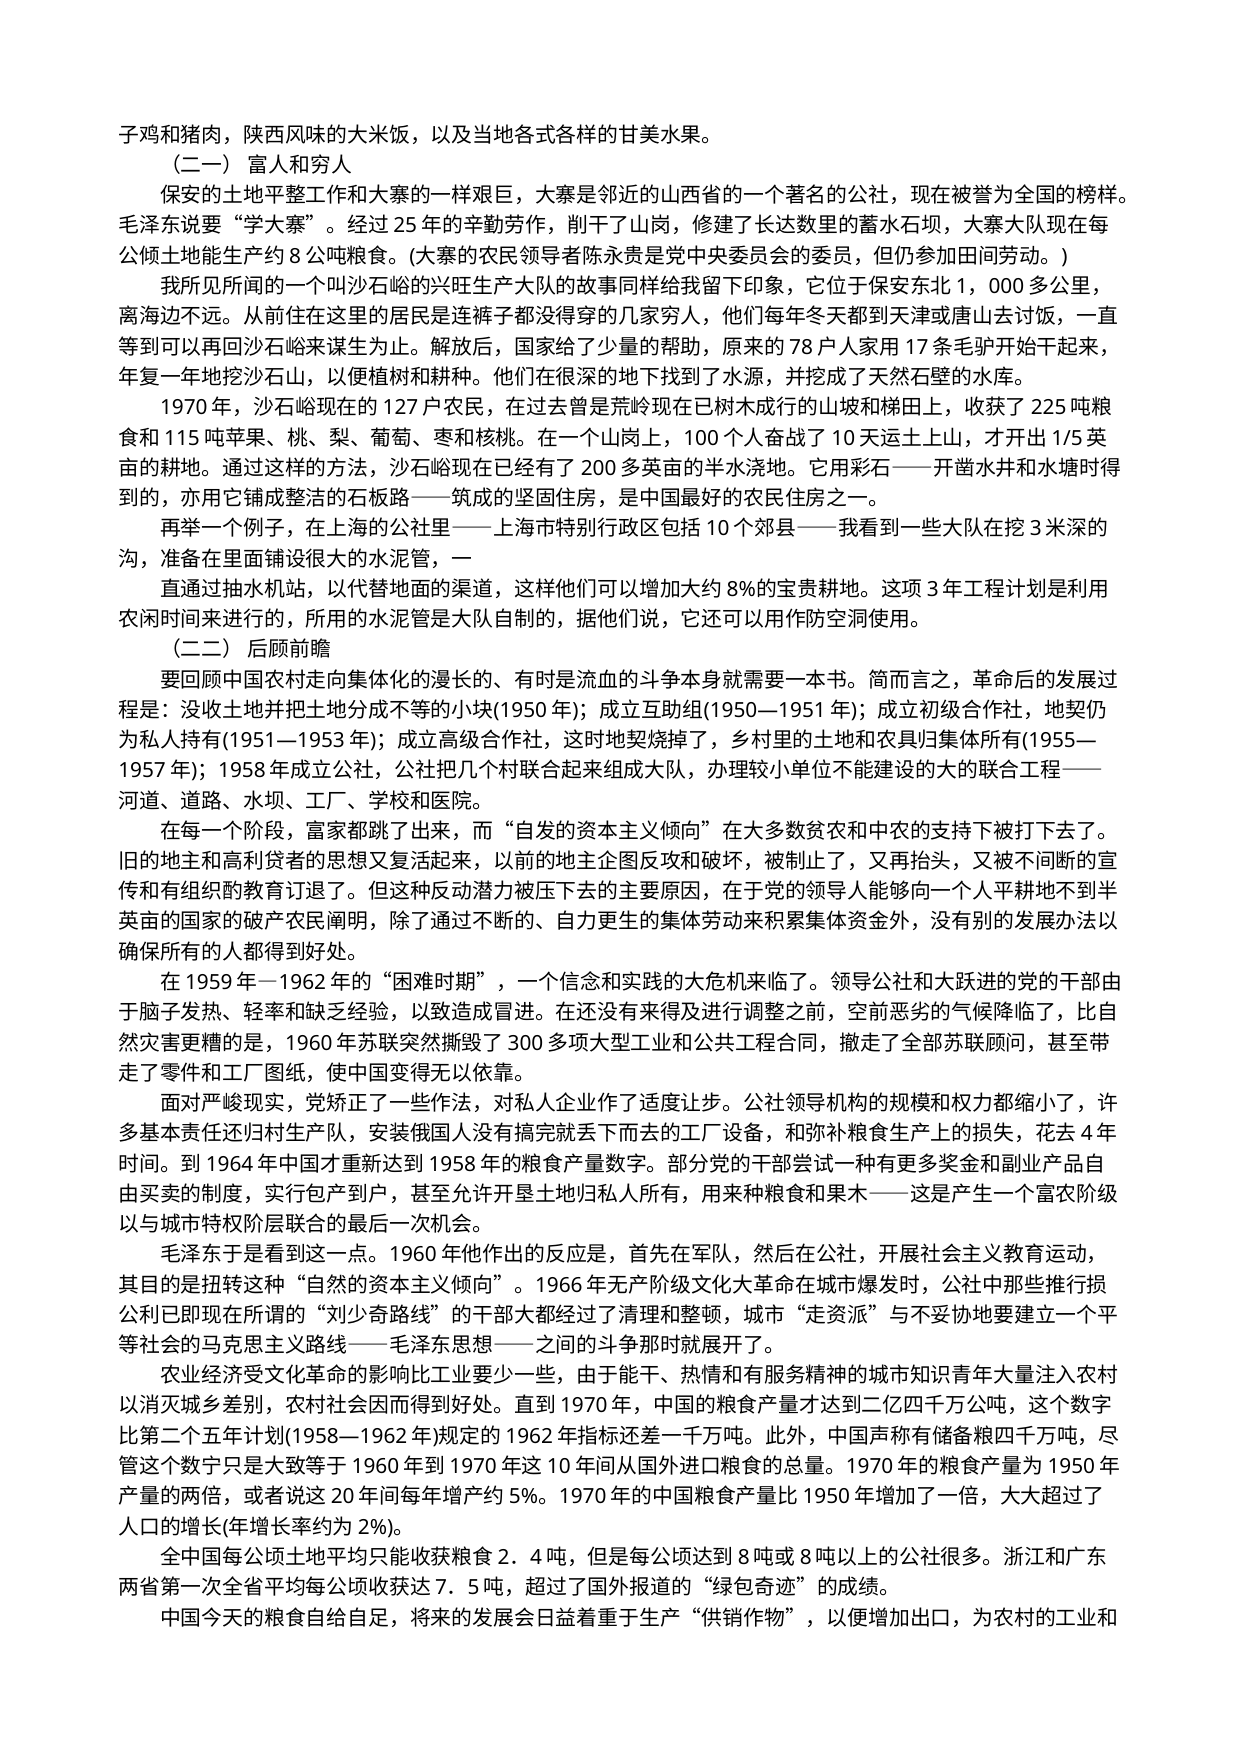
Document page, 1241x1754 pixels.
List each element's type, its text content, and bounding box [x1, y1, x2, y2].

text 中国今天的粮食自给自足，将来的发展会日益着重于生产“供销作物”，以便增加出口，为农村的工业和 [118, 1601, 1122, 1631]
text 直通过抽水机站，以代替地面的渠道，这样他们可以增加大约8%的宝贵耕地。这项3年工程计划是利用农闲时间来进行的，所用的水泥管是大队自制的，据他们说，它还可以用作防空洞使用。 [118, 572, 1122, 633]
text 全中国每公顷土地平均只能收获粮食2．4吨，但是每公顷达到8吨或8吨以上的公社很多。浙江和广东两省第一次全省平均每公顷收获达7．5吨，超过了国外报道的“绿包奇迹”的成绩。 [118, 1540, 1122, 1601]
text 要回顾中国农村走向集体化的漫长的、有时是流血的斗争本身就需要一本书。简而言之，革命后的发展过程是：没收土地并把土地分成不等的小块(1950年)；成立互助组(1950—1951年)；成立初级合作社，地契仍为私人持有(1951—1953年)；成立高级合作社，这时地契烧掉了，乡村里的土地和农具归集体所有(1955—1957年)；1958年成立公社，公社把几个村联合起来组成大队，办理较小单位不能建设的大的联合工程——河道、道路、水坝、工厂、学校和医院。 [118, 663, 1122, 814]
text 毛泽东于是看到这一点。1960年他作出的反应是，首先在军队，然后在公社，开展社会主义教育运动，其目的是扭转这种“自然的资本主义倾向”。1966年无产阶级文化大革命在城市爆发时，公社中那些推行损公利已即现在所谓的“刘少奇路线”的干部大都经过了清理和整顿，城市“走资派”与不妥协地要建立一个平等社会的马克思主义路线——毛泽东思想——之间的斗争那时就展开了。 [118, 1237, 1122, 1358]
text 1970年，沙石峪现在的127户农民，在过去曾是荒岭现在已树木成行的山坡和梯田上，收获了225吨粮食和115吨苹果、桃、梨、葡萄、枣和核桃。在一个山岗上，100个人奋战了10天运土上山，才开出1/5英亩的耕地。通过这样的方法，沙石峪现在已经有了200多英亩的半水浇地。它用彩石——开凿水井和水塘时得到的，亦用它铺成整洁的石板路——筑成的坚固住房，是中国最好的农民住房之一。 [118, 390, 1122, 512]
text 子鸡和猪肉，陕西风味的大米饭，以及当地各式各样的甘美水果。 [118, 118, 1122, 148]
text 我所见所闻的一个叫沙石峪的兴旺生产大队的故事同样给我留下印象，它位于保安东北1，000多公里，离海边不远。从前住在这里的居民是连裤子都没得穿的几家穷人，他们每年冬天都到天津或唐山去讨饭，一直等到可以再回沙石峪来谋生为止。解放后，国家给了少量的帮助，原来的78户人家用17条毛驴开始干起来，年复一年地挖沙石山，以便植树和耕种。他们在很深的地下找到了水源，并挖成了天然石壁的水库。 [118, 269, 1122, 390]
text 保安的土地平整工作和大寨的一样艰巨，大寨是邻近的山西省的一个著名的公社，现在被誉为全国的榜样。毛泽东说要“学大寨”。经过25年的辛勤劳作，削干了山岗，修建了长达数里的蓄水石坝，大寨大队现在每公倾土地能生产约8公吨粮食。(大寨的农民领导者陈永贵是党中央委员会的委员，但仍参加田间劳动。) [118, 178, 1122, 269]
text 农业经济受文化革命的影响比工业要少一些，由于能干、热情和有服务精神的城市知识青年大量注入农村以消灭城乡差别，农村社会因而得到好处。直到1970年，中国的粮食产量才达到二亿四千万公吨，这个数字比第二个五年计划(1958—1962年)规定的1962年指标还差一千万吨。此外，中国声称有储备粮四千万吨，尽管这个数宁只是大致等于1960年到1970年这10年间从国外进口粮食的总量。1970年的粮食产量为1950年产量的两倍，或者说这20年间每年增产约5%。1970年的中国粮食产量比1950年增加了一倍，大大超过了人口的增长(年增长率约为2%)。 [118, 1358, 1122, 1540]
text 再举一个例子，在上海的公社里——上海市特别行政区包括10个郊县——我看到一些大队在挖3米深的沟，准备在里面铺设很大的水泥管，一 [118, 512, 1122, 572]
text 在每一个阶段，富家都跳了出来，而“自发的资本主义倾向”在大多数贫农和中农的支持下被打下去了。旧的地主和高利贷者的思想又复活起来，以前的地主企图反攻和破坏，被制止了，又再抬头，又被不间断的宣传和有组织酌教育订退了。但这种反动潜力被压下去的主要原因，在于党的领导人能够向一个人平耕地不到半英亩的国家的破产农民阐明，除了通过不断的、自力更生的集体劳动来积累集体资金外，没有别的发展办法以确保所有的人都得到好处。 [118, 814, 1122, 965]
text 面对严峻现实，党矫正了一些作法，对私人企业作了适度让步。公社领导机构的规模和权力都缩小了，许多基本责任还归村生产队，安装俄国人没有搞完就丢下而去的工厂设备，和弥补粮食生产上的损失，花去4年时间。到1964年中国才重新达到1958年的粮食产量数字。部分党的干部尝试一种有更多奖金和副业产品自由买卖的制度，实行包产到户，甚至允许开垦土地归私人所有，用来种粮食和果木——这是产生一个富农阶级以与城市特权阶层联合的最后一次机会。 [118, 1086, 1122, 1237]
text （二一） 富人和穷人 [118, 148, 1122, 178]
text （二二） 后顾前瞻 [118, 633, 1122, 663]
text 在1959年—1962年的“困难时期”，一个信念和实践的大危机来临了。领导公社和大跃进的党的干部由于脑子发热、轻率和缺乏经验，以致造成冒进。在还没有来得及进行调整之前，空前恶劣的气候降临了，比自然灾害更糟的是，1960年苏联突然撕毁了300多项大型工业和公共工程合同，撤走了全部苏联顾问，甚至带走了零件和工厂图纸，使中国变得无以依靠。 [118, 965, 1122, 1086]
